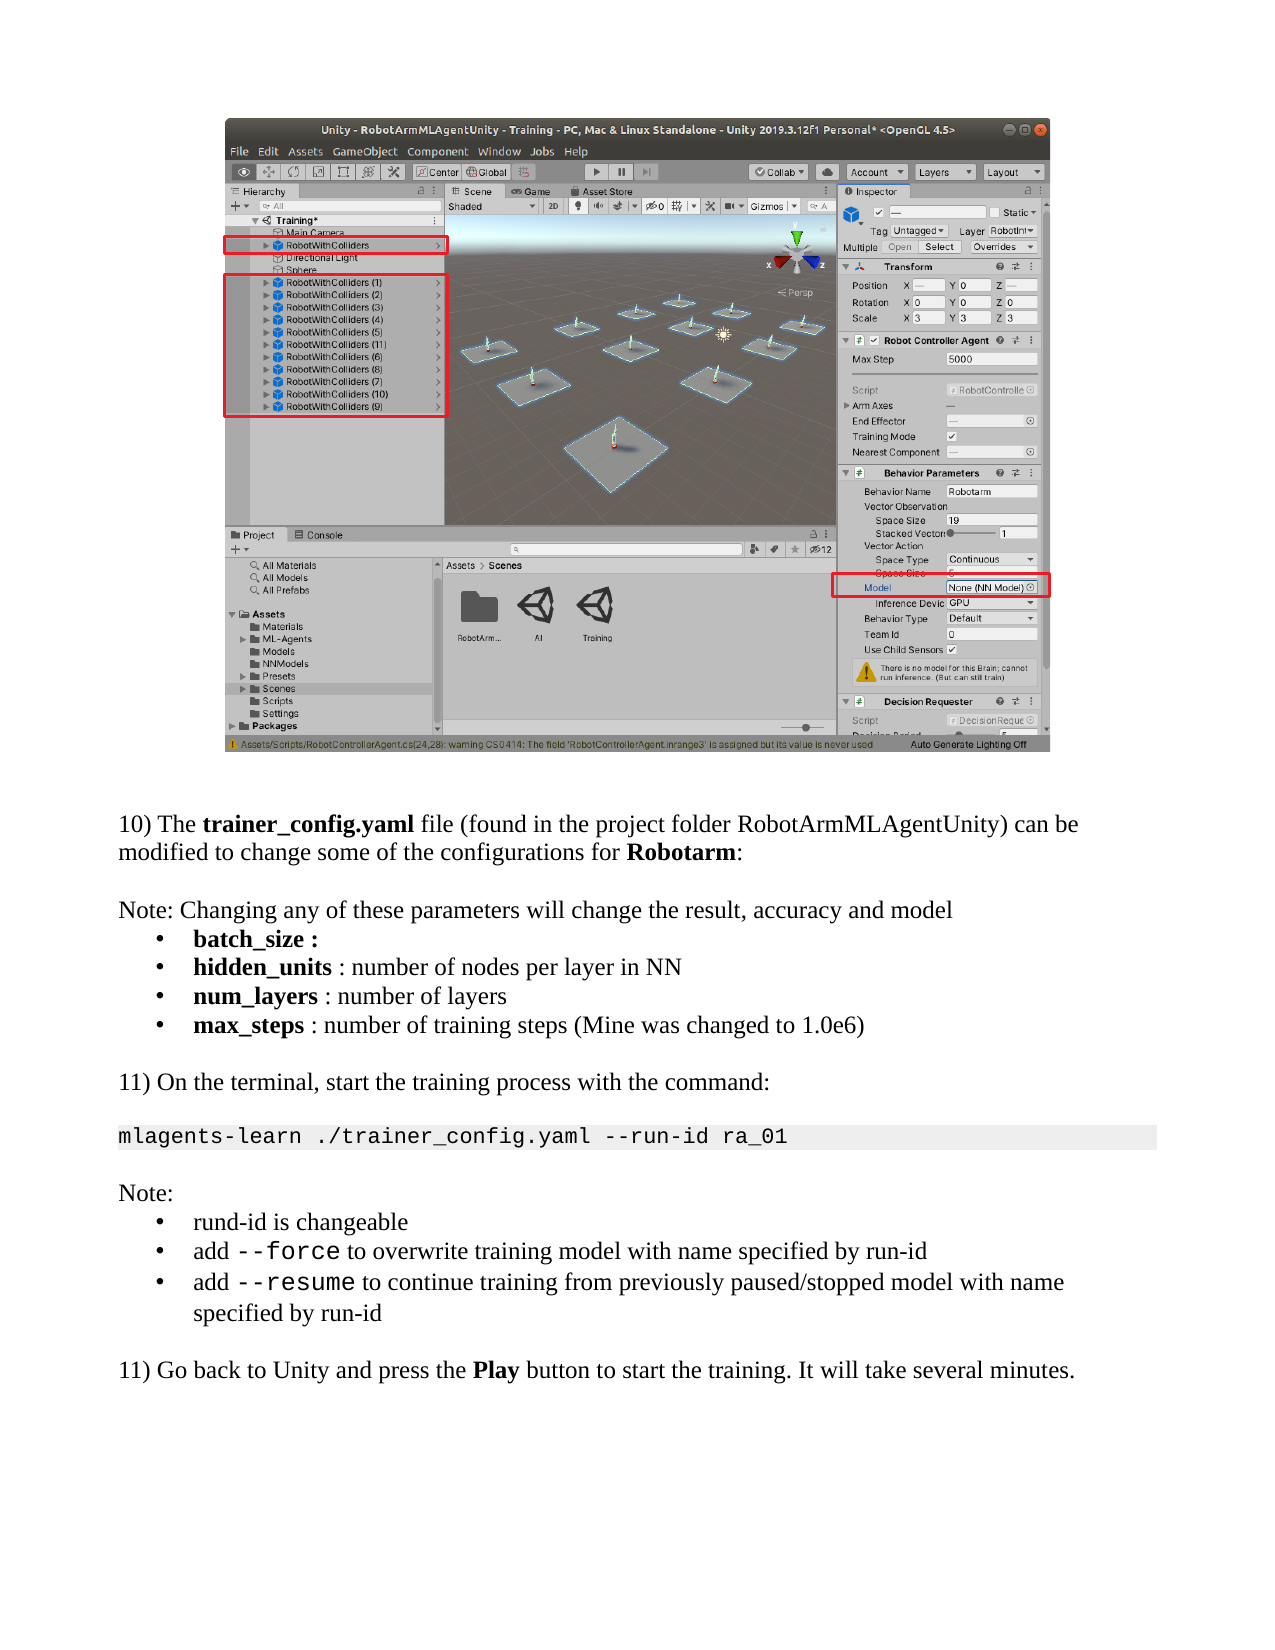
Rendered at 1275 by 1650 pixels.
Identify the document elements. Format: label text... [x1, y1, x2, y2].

picture [226, 276, 446, 415]
picture [226, 238, 446, 252]
picture [225, 118, 1050, 752]
text 11) On the terminal, start the training process with the command: [118, 1067, 1157, 1096]
picture [834, 575, 1048, 595]
list rund-id is changeable [156, 1207, 1157, 1236]
text mlagents-learn ./trainer_config.yaml --run-id ra_01 [118, 1125, 1157, 1150]
list hidden_units : number of nodes per layer in NN [156, 952, 1157, 981]
text Note: Changing any of these parameters will change the result, accuracy and model [118, 895, 1157, 924]
list batch_size : [156, 924, 1157, 952]
text Note: [118, 1178, 1157, 1207]
list num_layers : number of layers [156, 981, 1157, 1010]
list add --resume to continue training from previously paused/stopped model with name specified by run-id [156, 1267, 1157, 1326]
list max_steps : number of training steps (Mine was changed to 1.0e6) [156, 1010, 1157, 1039]
text 10) The trainer_config.yaml file (found in the project folder RobotArmMLAgentUnity) can be modified to change some of the configurations for Robotarm: [118, 809, 1157, 866]
text 11) Go back to Unity and press the Play button to start the training. It will take several minutes. [118, 1355, 1157, 1384]
list add --force to overwrite training model with name specified by run-id [156, 1236, 1157, 1267]
